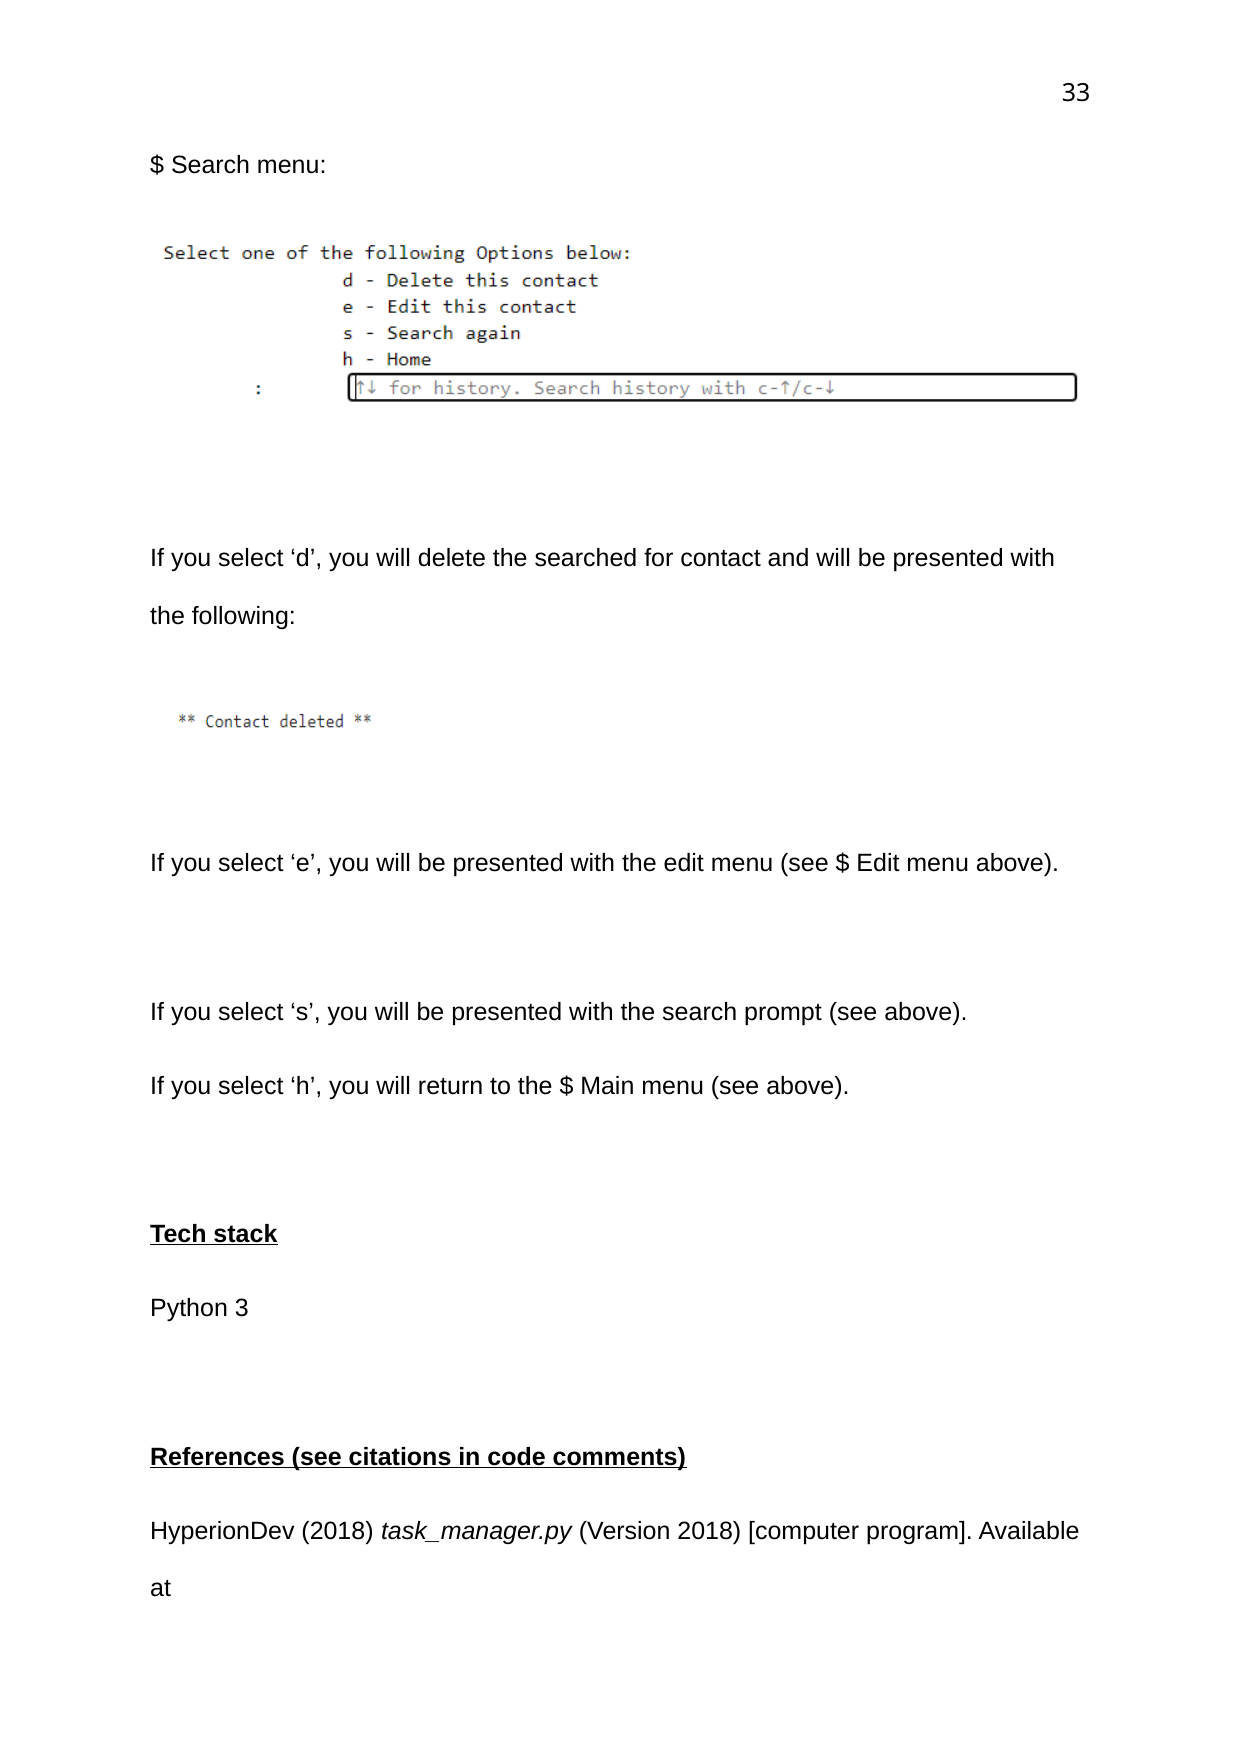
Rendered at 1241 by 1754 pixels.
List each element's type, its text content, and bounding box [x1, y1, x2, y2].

text Tech stack [150, 1219, 1090, 1248]
text If you select ‘e’, you will be presented with the edit menu (see $ Edit menu above). [150, 848, 1090, 877]
text If you select ‘h’, you will return to the $ Main menu (see above). [150, 1071, 1090, 1099]
text HyperionDev (2018) task_manager.py (Version 2018) [computer program]. Available at [150, 1516, 1090, 1602]
text If you select ‘s’, you will be presented with the search prompt (see above). [150, 997, 1090, 1025]
text $ Search menu: [150, 150, 1090, 179]
text Python 3 [150, 1293, 1090, 1322]
text If you select ‘d’, you will delete the searched for contact and will be presented with the following: [150, 543, 1090, 630]
text References (see citations in code comments) [150, 1442, 1090, 1470]
